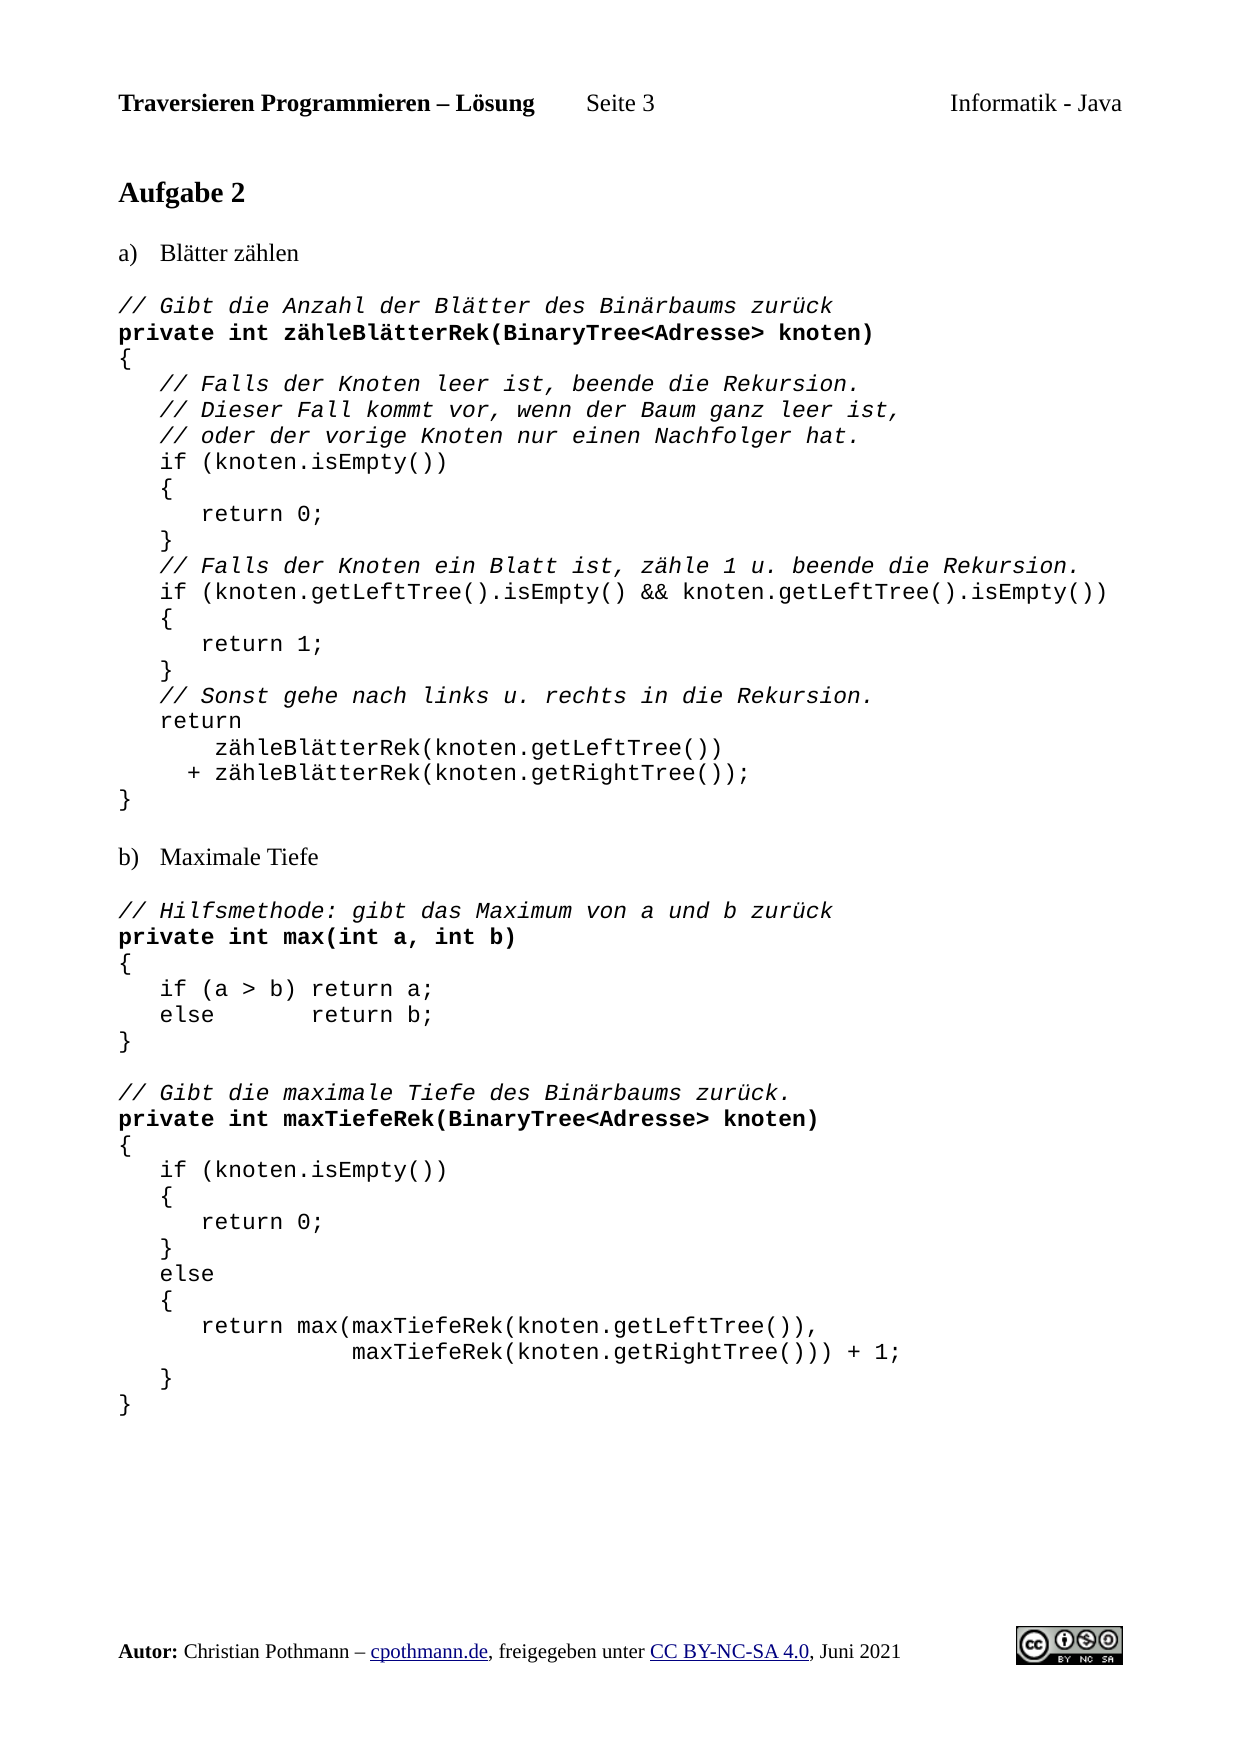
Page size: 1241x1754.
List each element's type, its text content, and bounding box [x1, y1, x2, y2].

text private int zähleBlätterRek(BinaryTree<Adresse> knoten) [118, 321, 1122, 347]
text // Sonst gehe nach links u. rechts in die Rekursion. [118, 684, 1122, 710]
text // Falls der Knoten ein Blatt ist, zähle 1 u. beende die Rekursion. [118, 554, 1122, 580]
text } [118, 788, 1122, 814]
text { [118, 951, 1122, 977]
list Blätter zählen [118, 238, 1122, 267]
text if (knoten.isEmpty()) [118, 451, 1122, 476]
text } [118, 1366, 1122, 1392]
text private int max(int a, int b) [118, 925, 1122, 951]
text Autor: Christian Pothmann – cpothmann.de, freigegeben unter CC BY-NC-SA 4.0, Juni 2021 [118, 1639, 1016, 1663]
text // Dieser Fall kommt vor, wenn der Baum ganz leer ist, [118, 399, 1122, 424]
text maxTiefeRek(knoten.getRightTree())) + 1; [118, 1340, 1122, 1366]
text return [118, 710, 1122, 736]
text Aufgabe 2 [118, 176, 1122, 209]
text // Gibt die maximale Tiefe des Binärbaums zurück. [118, 1081, 1122, 1107]
text if (knoten.isEmpty()) [118, 1159, 1122, 1185]
text + zähleBlätterRek(knoten.getRightTree()); [118, 762, 1122, 788]
text // oder der vorige Knoten nur einen Nachfolger hat. [118, 424, 1122, 451]
text // Falls der Knoten leer ist, beende die Rekursion. [118, 373, 1122, 399]
text return max(maxTiefeRek(knoten.getLeftTree()), [118, 1314, 1122, 1340]
text return 0; [118, 1211, 1122, 1237]
text if (knoten.getLeftTree().isEmpty() && knoten.getLeftTree().isEmpty()) [118, 580, 1122, 606]
text zähleBlätterRek(knoten.getLeftTree()) [118, 736, 1122, 762]
text { [118, 476, 1122, 502]
text { [118, 347, 1122, 373]
text return 1; [118, 632, 1122, 658]
text } [118, 1392, 1122, 1418]
text else return b; [118, 1003, 1122, 1029]
text if (a > b) return a; [118, 977, 1122, 1003]
text else [118, 1263, 1122, 1288]
text // Hilfsmethode: gibt das Maximum von a und b zurück [118, 899, 1122, 925]
picture [1016, 1626, 1123, 1665]
text { [118, 606, 1122, 632]
text } [118, 1237, 1122, 1263]
text // Gibt die Anzahl der Blätter des Binärbaums zurück [118, 295, 1122, 321]
text return 0; [118, 502, 1122, 528]
text private int maxTiefeRek(BinaryTree<Adresse> knoten) [118, 1107, 1122, 1133]
list Maximale Tiefe [118, 842, 1122, 871]
text } [118, 528, 1122, 554]
text { [118, 1133, 1122, 1159]
text { [118, 1288, 1122, 1314]
text { [118, 1185, 1122, 1211]
text } [118, 1029, 1122, 1055]
text } [118, 658, 1122, 684]
